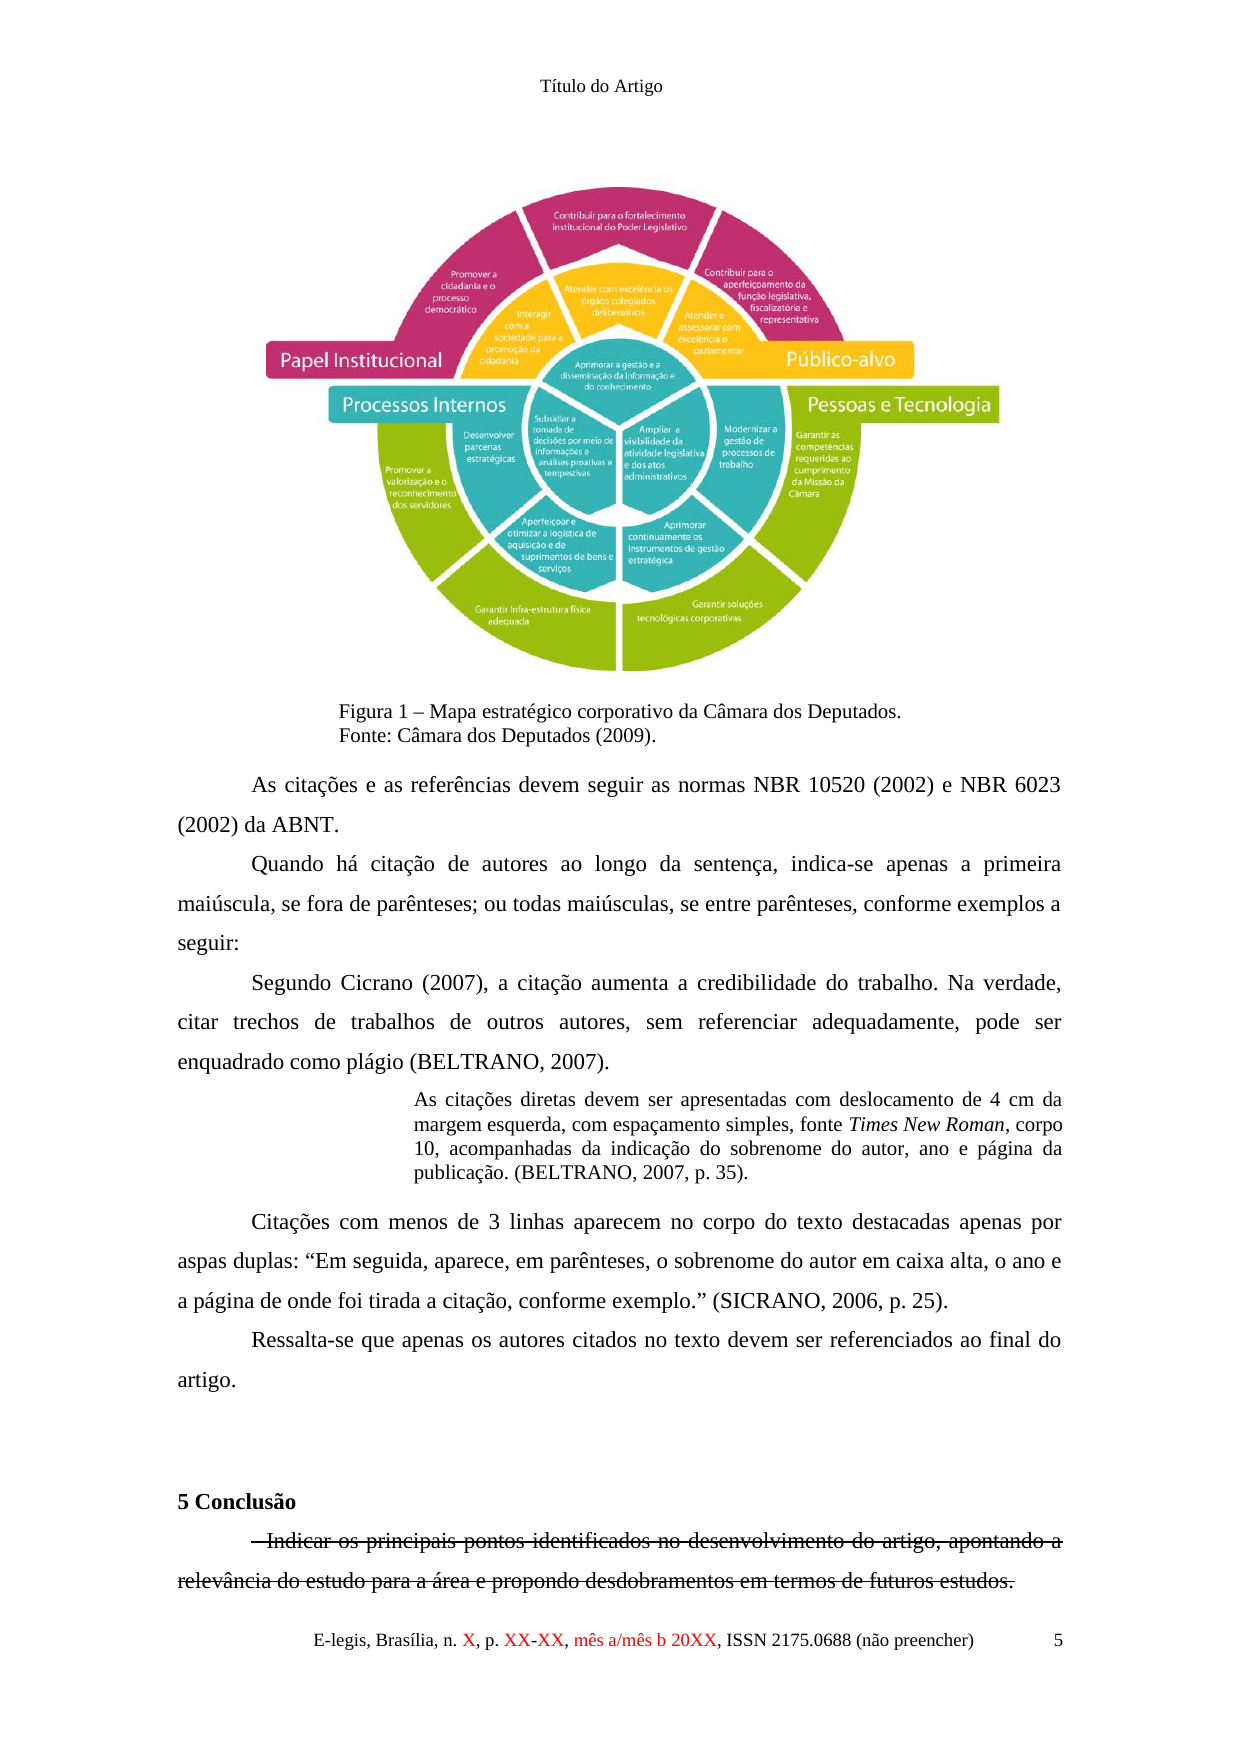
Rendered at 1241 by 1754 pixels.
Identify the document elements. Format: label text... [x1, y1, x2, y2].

text Indicar os principais pontos identificados no desenvolvimento do artigo, apontando a relevância do estudo para a área e propondo desdobramentos em termos de futuros estudos. [177, 1527, 1063, 1593]
text As citações e as referências devem seguir as normas NBR 10520 (2002) e NBR 6023 (2002) da ABNT. [177, 772, 1063, 837]
text Ressalta-se que apenas os autores citados no texto devem ser referenciados ao final do artigo. [177, 1326, 1063, 1392]
subtitle 5 Conclusão [177, 1488, 1063, 1514]
text Segundo Cicrano (2007), a citação aumenta a credibilidade do trabalho. Na verdade, citar trechos de trabalhos de outros autores, sem referenciar adequadamente, pode ser enquadrado como plágio (BELTRANO, 2007). [177, 969, 1063, 1074]
text Figura 1 – Mapa estratégico corporativo da Câmara dos Deputados. [177, 699, 1063, 723]
text As citações diretas devem ser apresentadas com deslocamento de 4 cm da margem esquerda, com espaçamento simples, fonte Times New Roman, corpo 10, acompanhadas da indicação do sobrenome do autor, ano e página da publicação. (BELTRANO, 2007, p. 35). [413, 1087, 1063, 1184]
text Fonte: Câmara dos Deputados (2009). [177, 723, 1063, 747]
picture [266, 187, 1002, 671]
text Quando há citação de autores ao longo da sentença, indica-se apenas a primeira maiúscula, se fora de parênteses; ou todas maiúsculas, se entre parênteses, conforme exemplos a seguir: [177, 851, 1063, 956]
text Citações com menos de 3 linhas aparecem no corpo do texto destacadas apenas por aspas duplas: “Em seguida, aparece, em parênteses, o sobrenome do autor em caixa alta, o ano e a página de onde foi tirada a citação, conforme exemplo.” (SICRANO, 2006, p. 25). [177, 1208, 1063, 1313]
